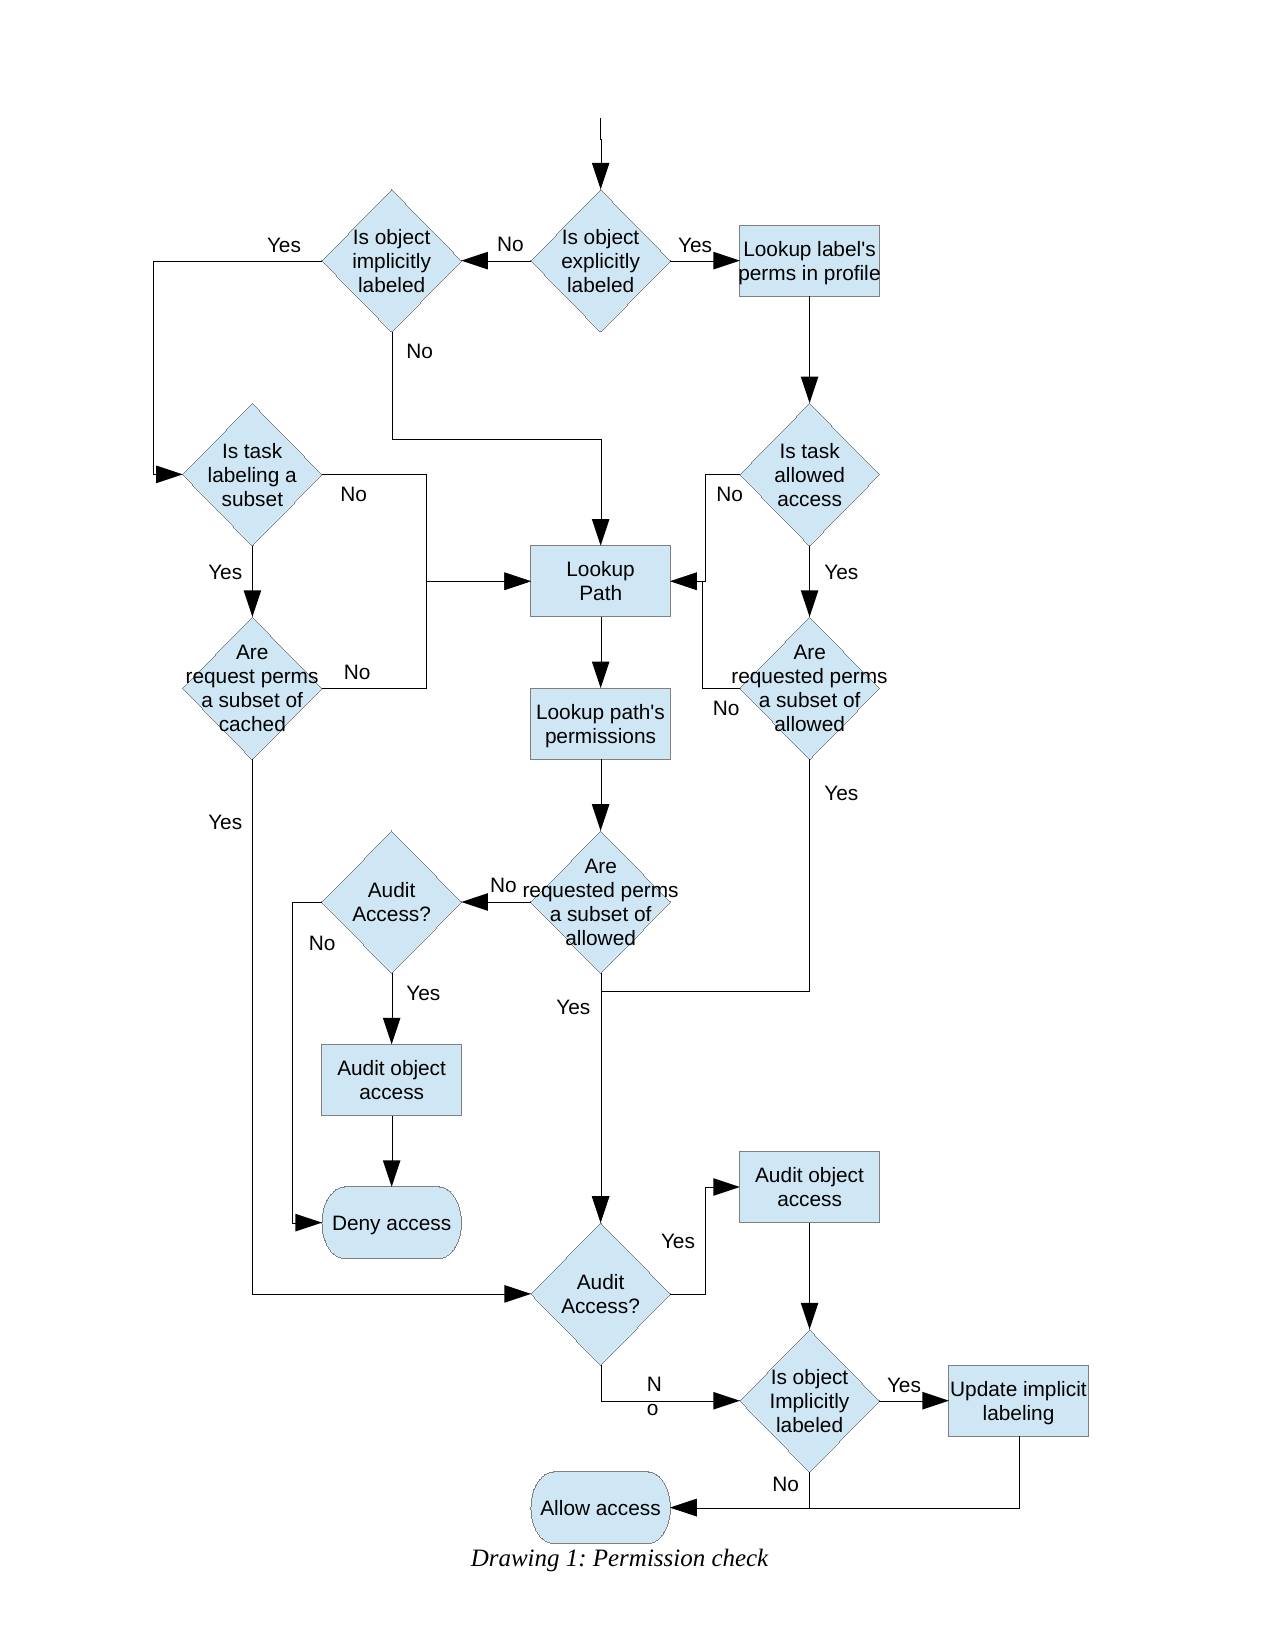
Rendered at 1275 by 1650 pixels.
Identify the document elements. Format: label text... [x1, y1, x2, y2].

text Drawing 1: Permission check [118, 131, 1123, 1572]
